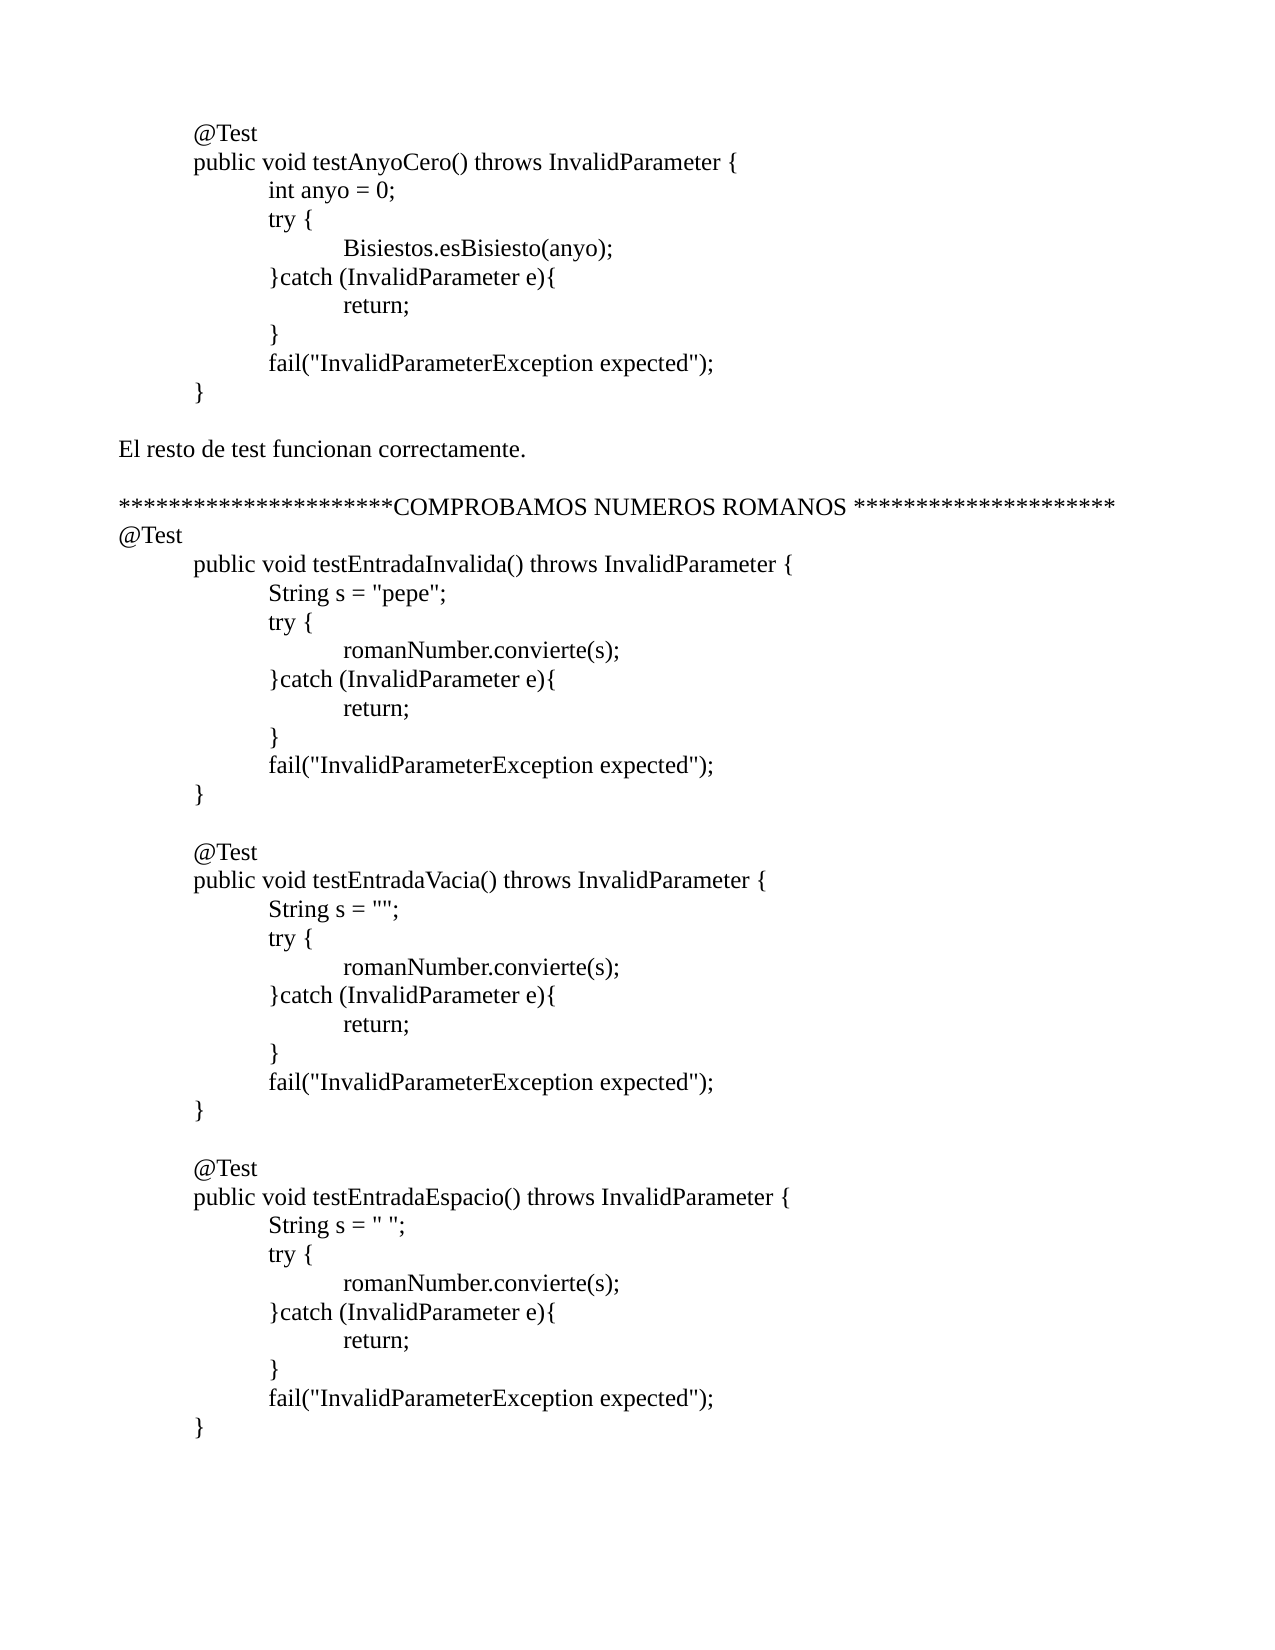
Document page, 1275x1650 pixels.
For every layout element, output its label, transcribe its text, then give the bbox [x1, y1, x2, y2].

text public void testEntradaInvalida() throws InvalidParameter { [118, 549, 1157, 578]
text romanNumber.convierte(s); [118, 952, 1157, 981]
text fail("InvalidParameterException expected"); [118, 1383, 1157, 1412]
text } [118, 779, 1157, 808]
text try { [118, 607, 1157, 636]
text @Test [118, 118, 1157, 147]
text int anyo = 0; [118, 176, 1157, 204]
text **********************COMPROBAMOS NUMEROS ROMANOS ********************* [118, 492, 1157, 521]
text Bisiestos.esBisiesto(anyo); [118, 233, 1157, 262]
text fail("InvalidParameterException expected"); [118, 1067, 1157, 1096]
text public void testEntradaEspacio() throws InvalidParameter { [118, 1182, 1157, 1211]
text try { [118, 1239, 1157, 1268]
text return; [118, 1326, 1157, 1354]
text }catch (InvalidParameter e){ [118, 664, 1157, 693]
text return; [118, 693, 1157, 722]
text } [118, 1412, 1157, 1441]
text try { [118, 204, 1157, 233]
text @Test [118, 1153, 1157, 1182]
text @Test [118, 521, 1157, 549]
text public void testAnyoCero() throws InvalidParameter { [118, 147, 1157, 176]
text String s = "pepe"; [118, 578, 1157, 607]
text } [118, 1038, 1157, 1067]
text }catch (InvalidParameter e){ [118, 1297, 1157, 1326]
text romanNumber.convierte(s); [118, 1268, 1157, 1297]
text fail("InvalidParameterException expected"); [118, 751, 1157, 779]
text fail("InvalidParameterException expected"); [118, 348, 1157, 377]
text } [118, 722, 1157, 751]
text } [118, 377, 1157, 406]
text }catch (InvalidParameter e){ [118, 981, 1157, 1009]
text } [118, 319, 1157, 348]
text }catch (InvalidParameter e){ [118, 262, 1157, 291]
text String s = " "; [118, 1211, 1157, 1239]
text El resto de test funcionan correctamente. [118, 434, 1157, 463]
text public void testEntradaVacia() throws InvalidParameter { [118, 866, 1157, 894]
text } [118, 1096, 1157, 1124]
text return; [118, 291, 1157, 319]
text @Test [118, 837, 1157, 866]
text return; [118, 1009, 1157, 1038]
text try { [118, 923, 1157, 952]
text romanNumber.convierte(s); [118, 636, 1157, 664]
text } [118, 1354, 1157, 1383]
text String s = ""; [118, 894, 1157, 923]
